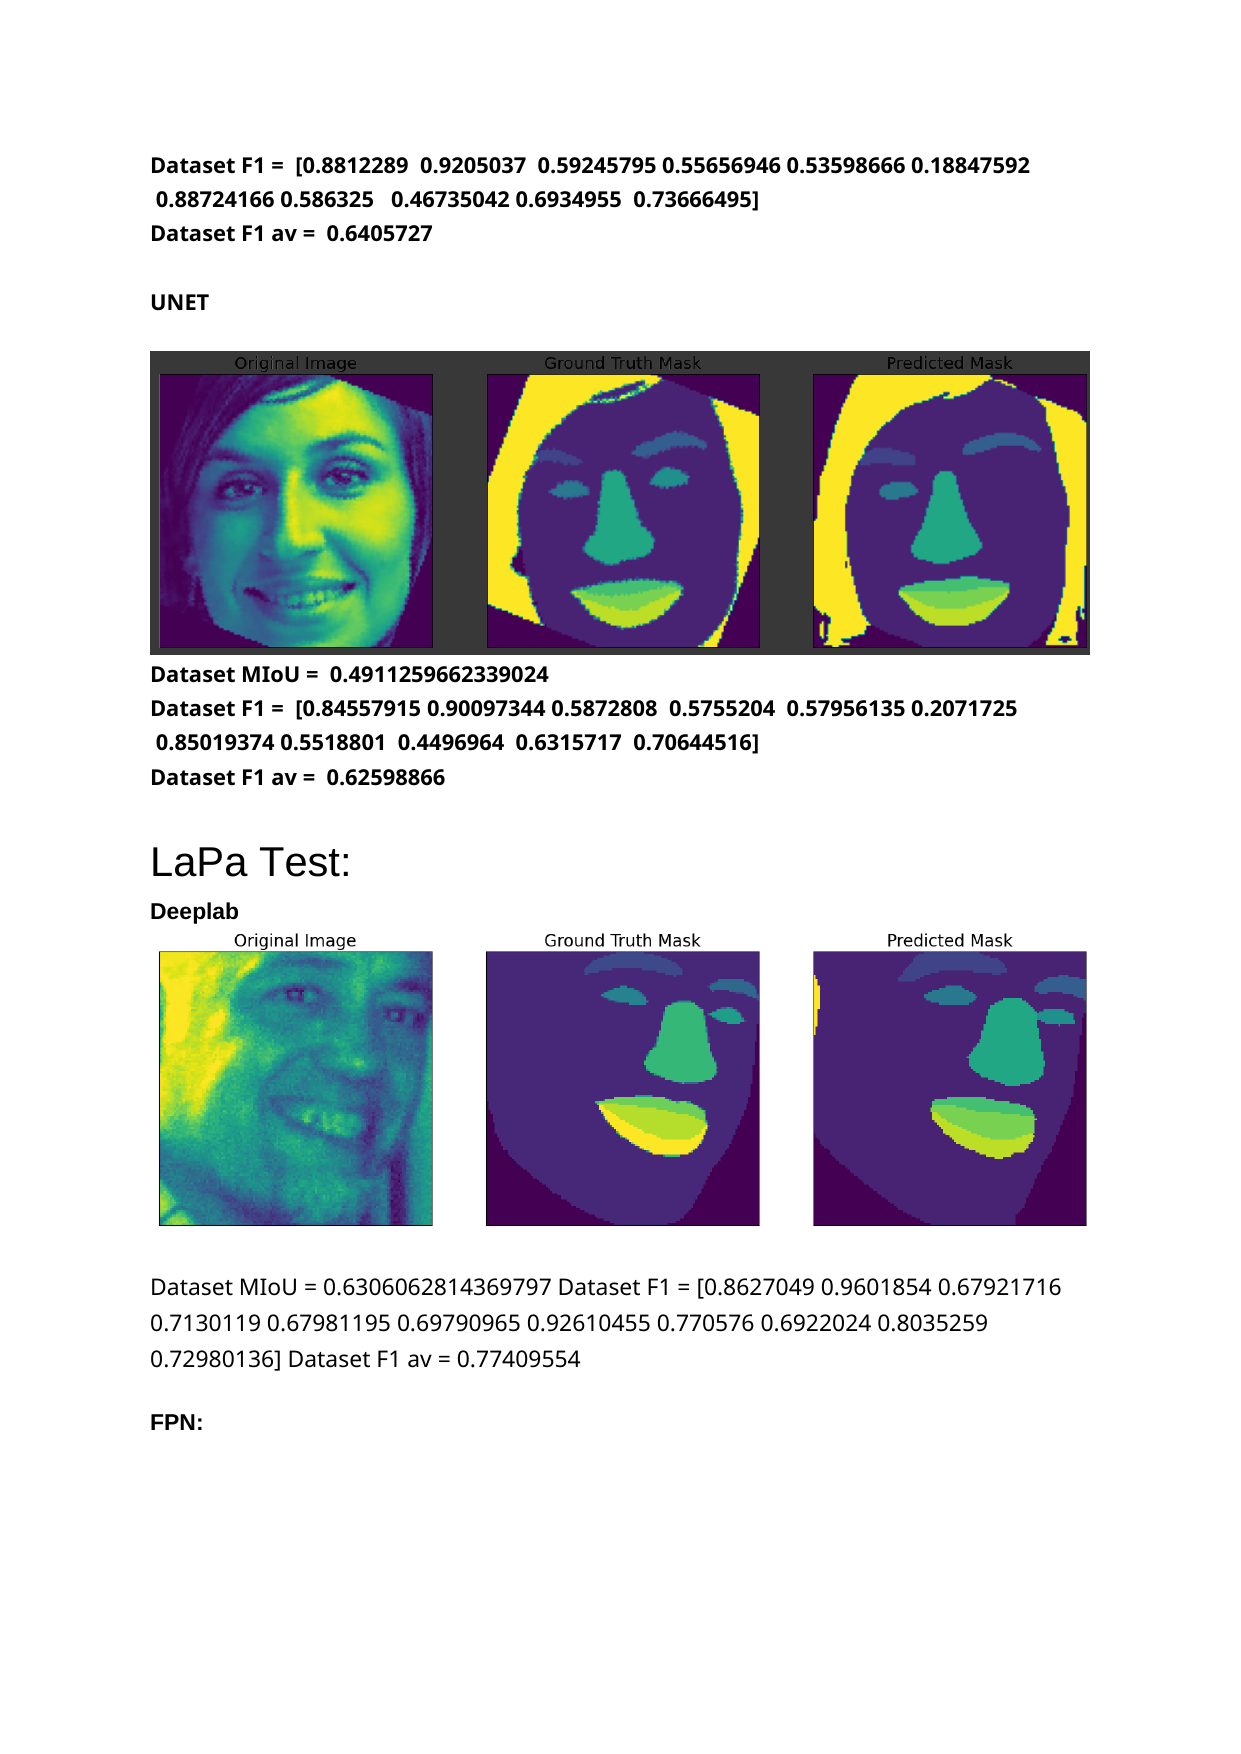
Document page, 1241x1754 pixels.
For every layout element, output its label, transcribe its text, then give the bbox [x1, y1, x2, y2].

text Dataset F1 av = 0.62598866 [150, 762, 1090, 791]
text Dataset F1 = [0.84557915 0.90097344 0.5872808 0.5755204 0.57956135 0.2071725 [150, 693, 1090, 723]
picture [150, 928, 1091, 1234]
subtitle LaPa Test: [150, 837, 1090, 885]
text 0.85019374 0.5518801 0.4496964 0.6315717 0.70644516] [150, 727, 1090, 757]
text Dataset F1 av = 0.6405727 [150, 218, 1090, 248]
text Dataset MIoU = 0.4911259662339024 [150, 659, 1090, 689]
text 0.88724166 0.586325 0.46735042 0.6934955 0.73666495] [150, 184, 1090, 214]
text Deeplab [150, 898, 1090, 924]
text UNET [150, 287, 1090, 316]
picture [150, 351, 1091, 656]
text Dataset F1 = [0.8812289 0.9205037 0.59245795 0.55656946 0.53598666 0.18847592 [150, 150, 1090, 180]
text Dataset MIoU = 0.6306062814369797 Dataset F1 = [0.8627049 0.9601854 0.67921716 0.7130119 0.67981195 0.69790965 0.92610455 0.770576 0.6922024 0.8035259 0.72980136] Dataset F1 av = 0.77409554 [150, 1271, 1090, 1374]
text FPN: [150, 1409, 1090, 1436]
